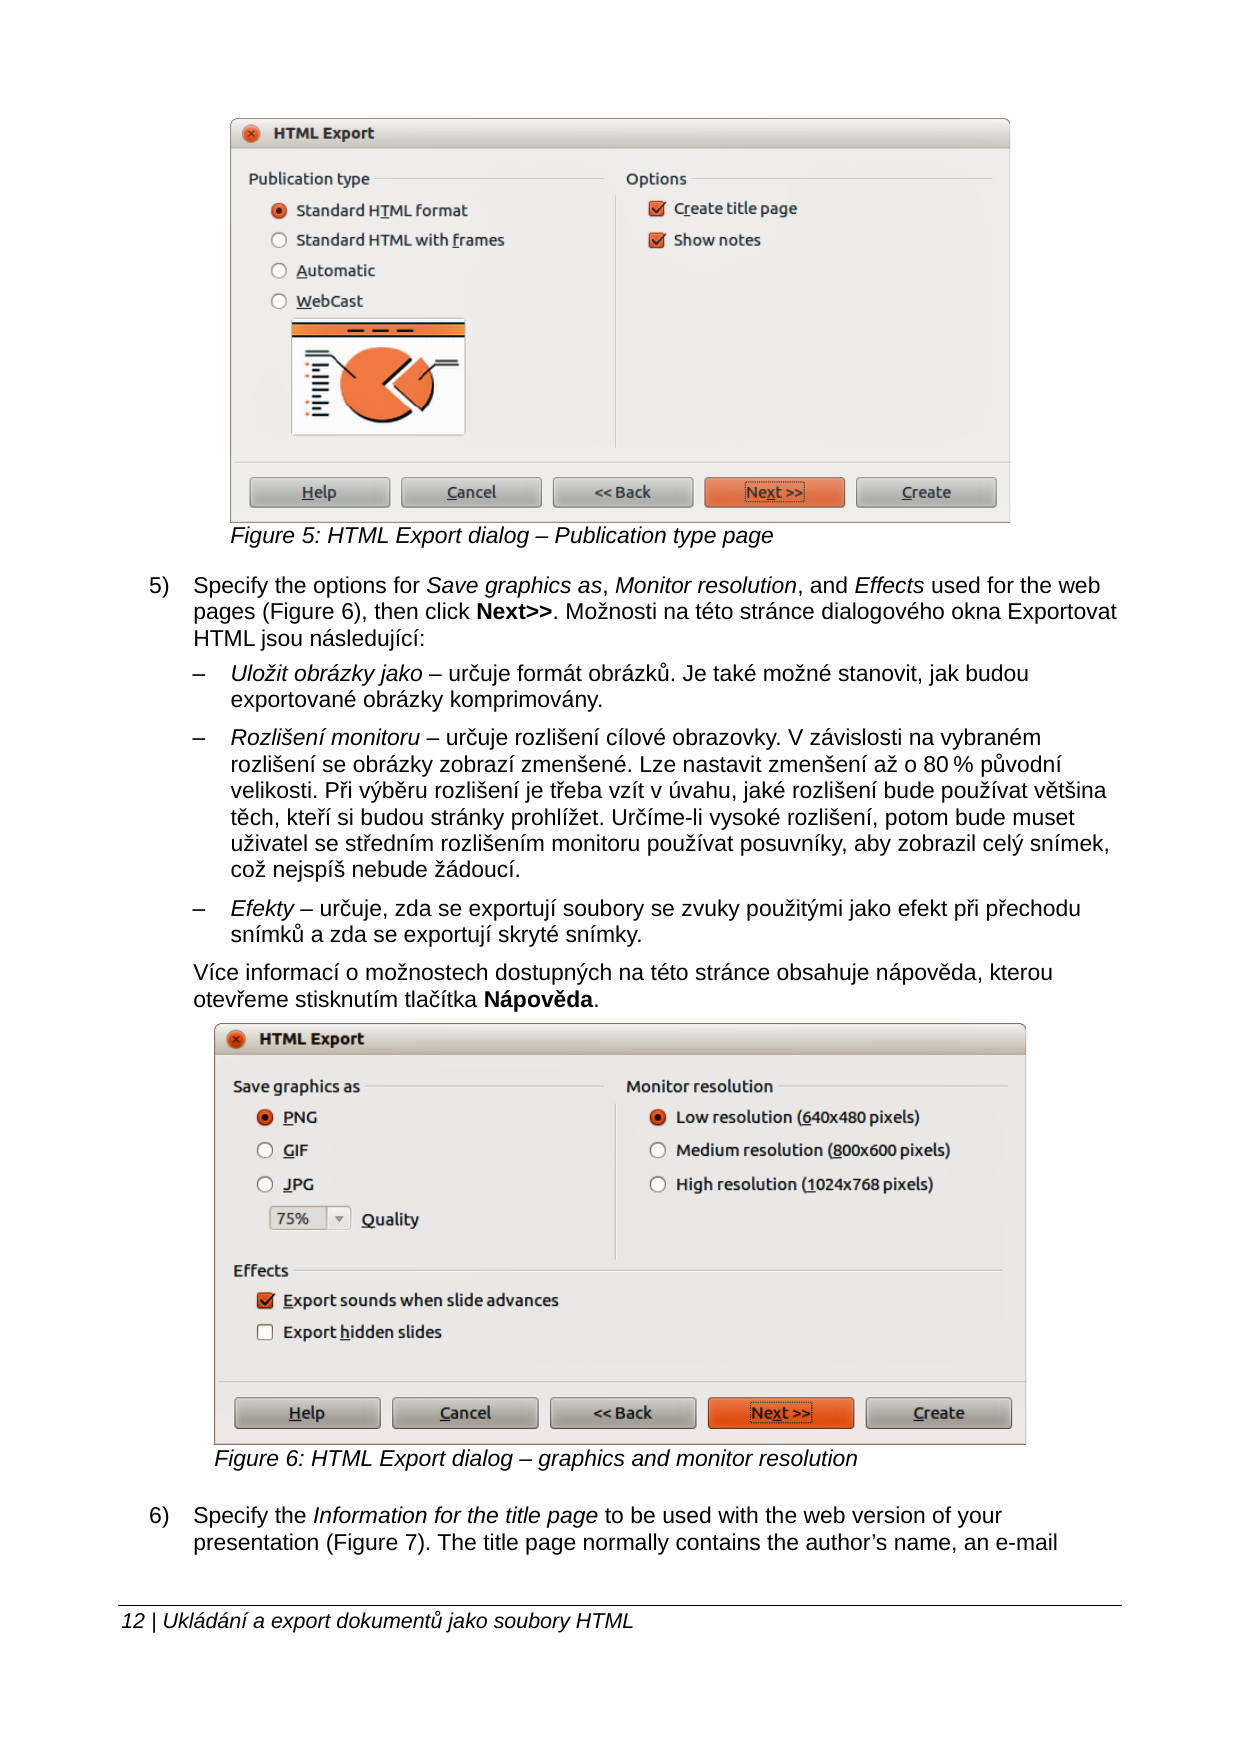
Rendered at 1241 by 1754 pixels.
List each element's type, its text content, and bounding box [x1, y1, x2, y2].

list Více informací o možnostech dostupných na této stránce obsahuje nápověda, kterou otevřeme stisknutím tlačítka Nápověda. [193, 959, 1122, 1012]
picture [230, 118, 1011, 523]
list Specify the options for Save graphics as, Monitor resolution, and Effects used for the web pages (Figure 6), then click Next>>. Možnosti na této stránce dialogového okna Exportovat HTML jsou následující: [169, 572, 1122, 651]
list Specify the Information for the title page to be used with the web version of your presentation (Figure 7). The title page normally contains the author’s name, an e-mail [169, 1502, 1122, 1555]
list Rozlišení monitoru – určuje rozlišení cílové obrazovky. V závislosti na vybraném rozlišení se obrázky zobrazí zmenšené. Lze nastavit zmenšení až o 80 % původní velikosti. Při výběru rozlišení je třeba vzít v úvahu, jaké rozlišení bude používat většina těch, kteří si budou stránky prohlížet. Určíme-li vysoké rozlišení, potom bude muset uživatel se středním rozlišením monitoru používat posuvníky, aby zobrazil celý snímek, což nejspíš nebude žádoucí. [192, 724, 1122, 882]
list Uložit obrázky jako – určuje formát obrázků. Je také možné stanovit, jak budou exportované obrázky komprimovány. [192, 660, 1122, 712]
list Efekty – určuje, zda se exportují soubory se zvuky použitými jako efekt při přechodu snímků a zda se exportují skryté snímky. [192, 894, 1122, 947]
text Figure 5: HTML Export dialog – Publication type page [230, 523, 1010, 548]
text Figure 6: HTML Export dialog – graphics and monitor resolution [214, 1445, 1026, 1471]
picture [214, 1023, 1027, 1445]
